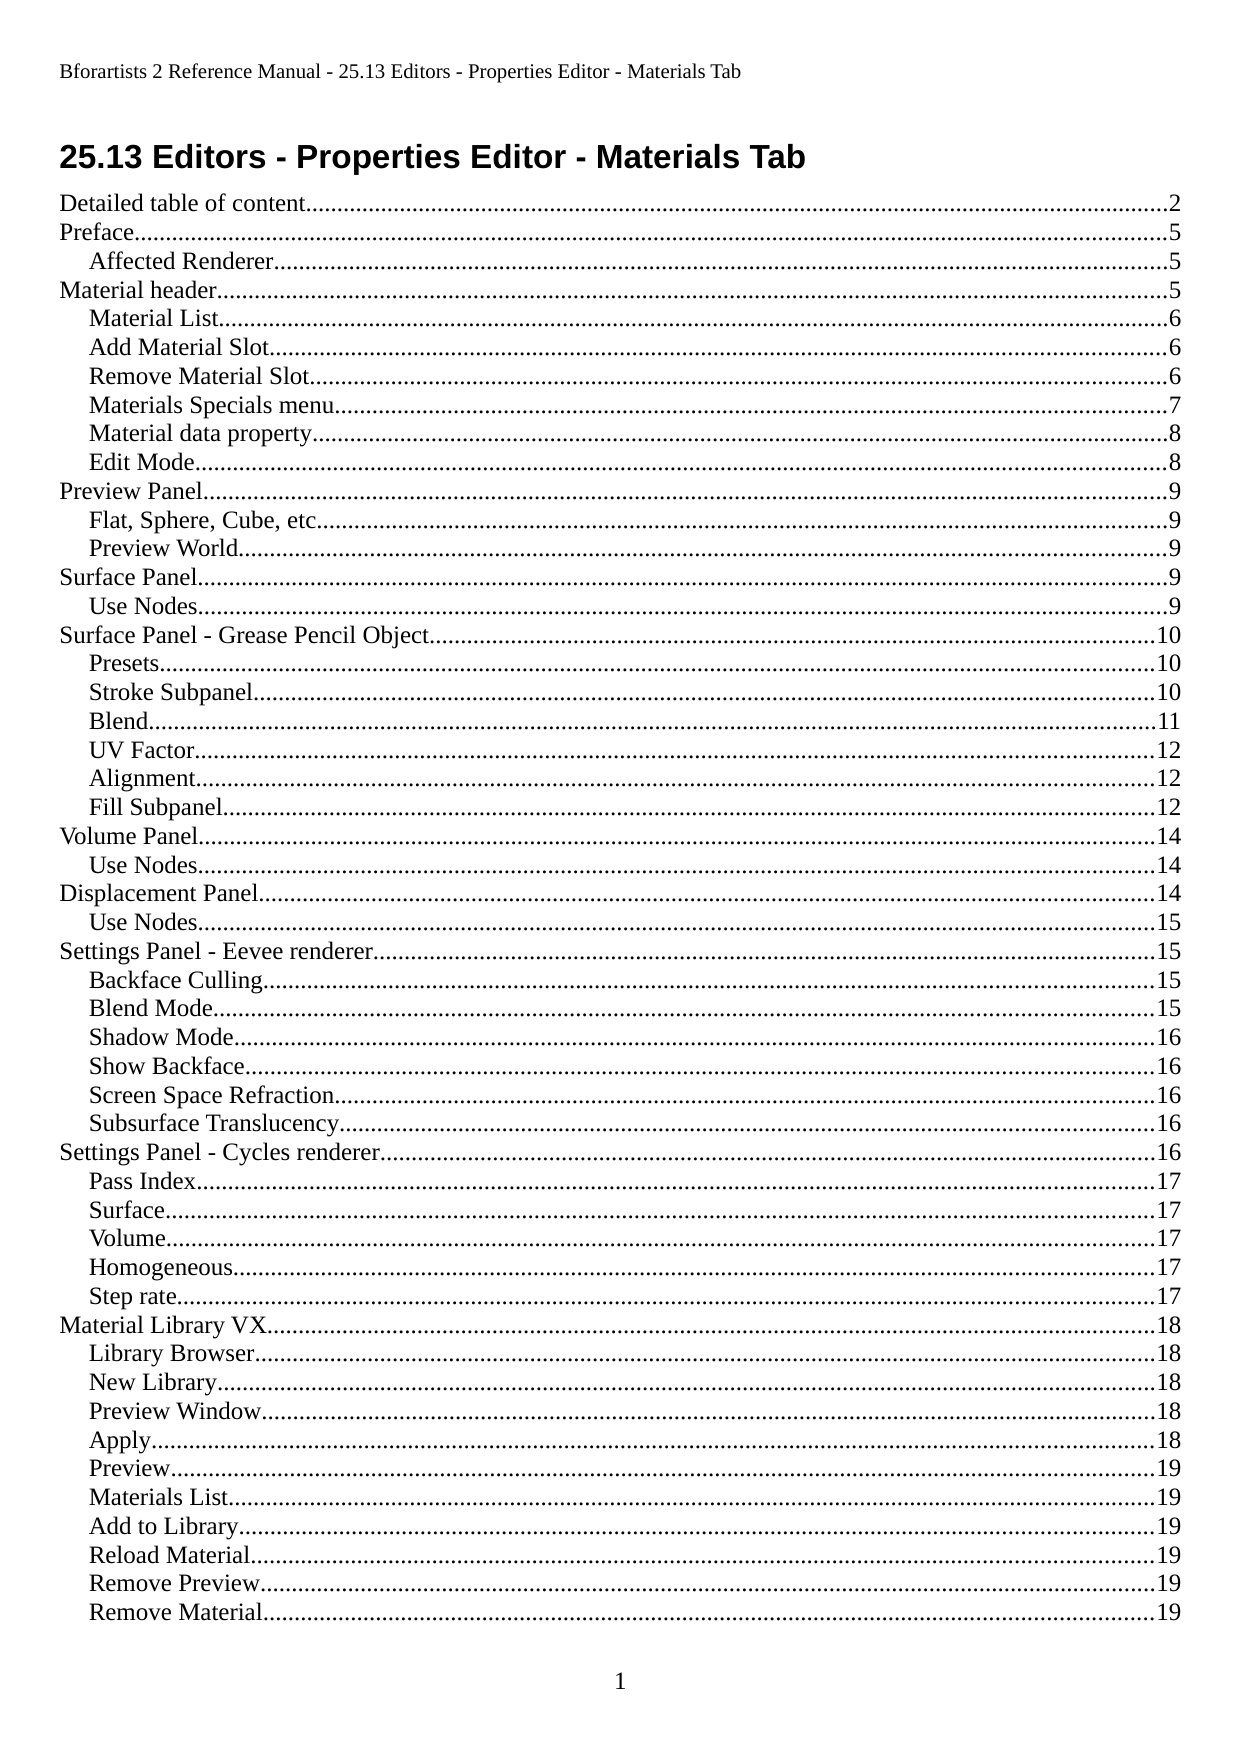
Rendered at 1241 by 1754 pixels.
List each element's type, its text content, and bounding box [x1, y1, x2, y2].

text Show Backface 16 [88, 1051, 1181, 1080]
text Preview 19 [88, 1453, 1181, 1482]
text Subsurface Translucency 16 [88, 1108, 1181, 1137]
text New Library 18 [88, 1367, 1181, 1396]
text Add Material Slot 6 [88, 332, 1181, 361]
text Settings Panel - Cycles renderer 16 [59, 1137, 1181, 1166]
text Fill Subpanel 12 [88, 792, 1181, 821]
text Affected Renderer 5 [88, 246, 1181, 275]
text Stroke Subpanel 10 [88, 677, 1181, 706]
text Detailed table of content 2 [59, 188, 1181, 217]
text Reload Material 19 [88, 1540, 1181, 1568]
text Preview Window 18 [88, 1396, 1181, 1425]
text Edit Mode 8 [88, 447, 1181, 476]
text Homogeneous 17 [88, 1252, 1181, 1281]
text Remove Material Slot 6 [88, 361, 1181, 390]
text Blend 11 [88, 706, 1181, 735]
text Library Browser 18 [88, 1338, 1181, 1367]
text Remove Material 19 [88, 1597, 1181, 1626]
text Surface Panel - Grease Pencil Object 10 [59, 620, 1181, 648]
text Preview Panel 9 [59, 476, 1181, 505]
text Use Nodes 15 [88, 907, 1181, 936]
text Materials List 19 [88, 1482, 1181, 1511]
text Alignment 12 [88, 763, 1181, 792]
text Material data property 8 [88, 418, 1181, 447]
text Presets 10 [88, 648, 1181, 677]
text Pass Index 17 [88, 1166, 1181, 1195]
text Surface Panel 9 [59, 562, 1181, 591]
text Backface Culling 15 [88, 965, 1181, 993]
text Settings Panel - Eevee renderer 15 [59, 936, 1181, 965]
text Material header 5 [59, 275, 1181, 303]
text Screen Space Refraction 16 [88, 1080, 1181, 1108]
subtitle 25.13 Editors - Properties Editor - Materials Tab [59, 138, 1181, 176]
text UV Factor 12 [88, 735, 1181, 763]
text Preview World 9 [88, 533, 1181, 562]
text Surface 17 [88, 1195, 1181, 1223]
text Add to Library 19 [88, 1511, 1181, 1540]
text Apply 18 [88, 1425, 1181, 1453]
text Remove Preview 19 [88, 1568, 1181, 1597]
text Material List 6 [88, 303, 1181, 332]
text Flat, Sphere, Cube, etc. 9 [88, 505, 1181, 533]
text Material Library VX 18 [59, 1310, 1181, 1338]
text Materials Specials menu 7 [88, 390, 1181, 418]
text Preface 5 [59, 217, 1181, 246]
text Blend Mode 15 [88, 993, 1181, 1022]
text Displacement Panel 14 [59, 878, 1181, 907]
text Volume Panel 14 [59, 821, 1181, 850]
text Volume 17 [88, 1223, 1181, 1252]
text Use Nodes 14 [88, 850, 1181, 878]
text Use Nodes 9 [88, 591, 1181, 620]
text Step rate 17 [88, 1281, 1181, 1310]
text Shadow Mode 16 [88, 1022, 1181, 1051]
